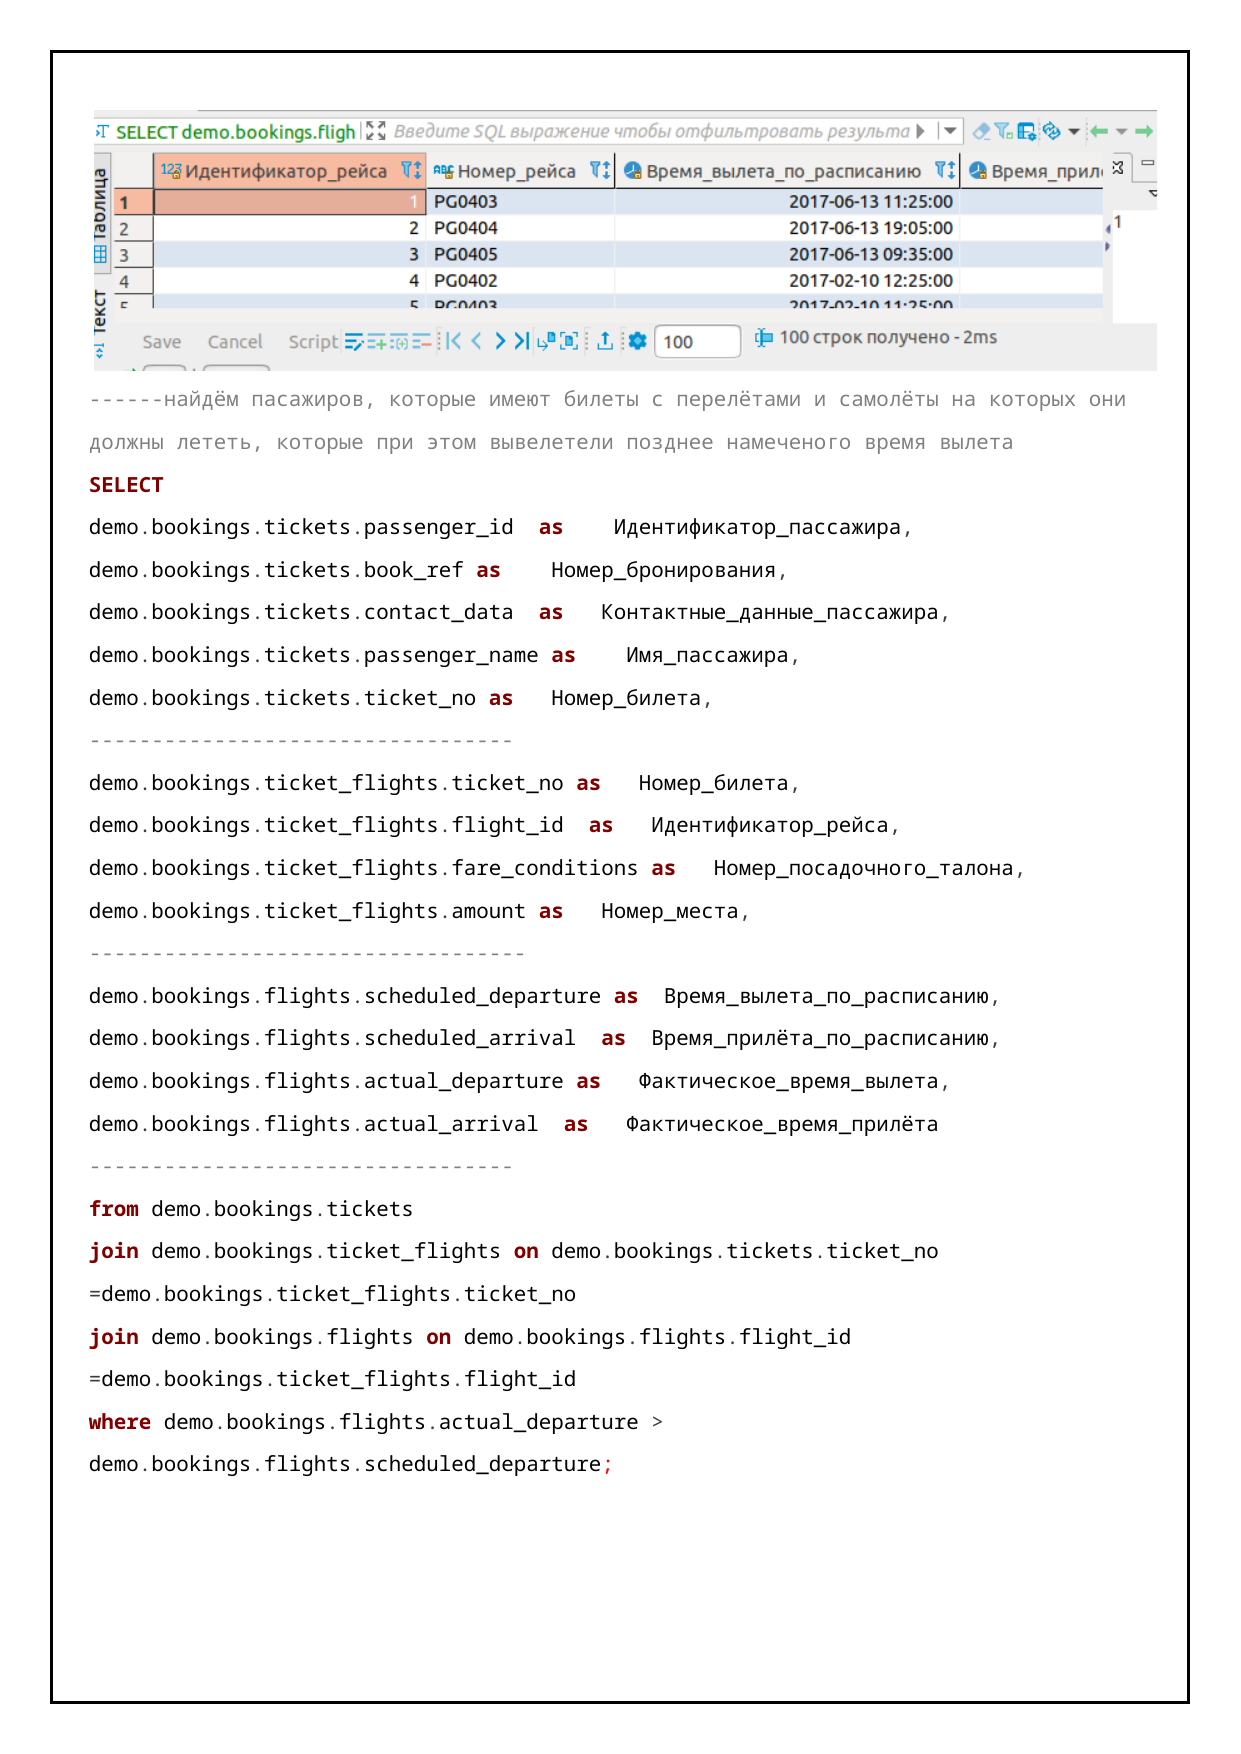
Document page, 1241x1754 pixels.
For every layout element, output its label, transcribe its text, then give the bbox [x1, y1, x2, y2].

text demo.bookings.flights.actual_departure as Фактическое_время_вылета, [89, 1066, 1152, 1094]
text demo.bookings.tickets.passenger_id as Идентификатор_пассажира, [89, 512, 1152, 541]
text SELECT [89, 470, 1152, 498]
text demo.bookings.flights.scheduled_arrival as Время_прилёта_по_расписанию, [89, 1023, 1152, 1052]
text ------найдём пасажиров, которые имеют билеты с перелётами и самолёты на которых они должны лететь, которые при этом вывелетели позднее намеченого время вылета [89, 118, 1152, 456]
picture [94, 110, 1158, 371]
text demo.bookings.tickets.book_ref as Номер_бронирования, [89, 555, 1152, 583]
text demo.bookings.ticket_flights.ticket_no as Номер_билета, [89, 768, 1152, 796]
text demo.bookings.tickets.ticket_no as Номер_билета, [89, 683, 1152, 711]
text demo.bookings.ticket_flights.amount as Номер_места, [89, 896, 1152, 924]
text from demo.bookings.tickets [89, 1194, 1152, 1222]
text join demo.bookings.flights on demo.bookings.flights.flight_id =demo.bookings.ticket_flights.flight_id [89, 1322, 1152, 1393]
text ---------------------------------- [89, 1151, 1152, 1180]
text demo.bookings.ticket_flights.flight_id as Идентификатор_рейса, [89, 811, 1152, 839]
text demo.bookings.tickets.passenger_name as Имя_пассажира, [89, 640, 1152, 668]
text ---------------------------------- [89, 725, 1152, 754]
text where demo.bookings.flights.actual_departure > demo.bookings.flights.scheduled_departure; [89, 1407, 1152, 1478]
text demo.bookings.ticket_flights.fare_conditions as Номер_посадочного_талона, [89, 853, 1152, 882]
text ----------------------------------- [89, 938, 1152, 967]
text join demo.bookings.ticket_flights on demo.bookings.tickets.ticket_no =demo.bookings.ticket_flights.ticket_no [89, 1237, 1152, 1308]
text demo.bookings.flights.actual_arrival as Фактическое_время_прилёта [89, 1109, 1152, 1137]
text demo.bookings.flights.scheduled_departure as Время_вылета_по_расписанию, [89, 981, 1152, 1009]
text demo.bookings.tickets.contact_data as Контактные_данные_пассажира, [89, 597, 1152, 626]
